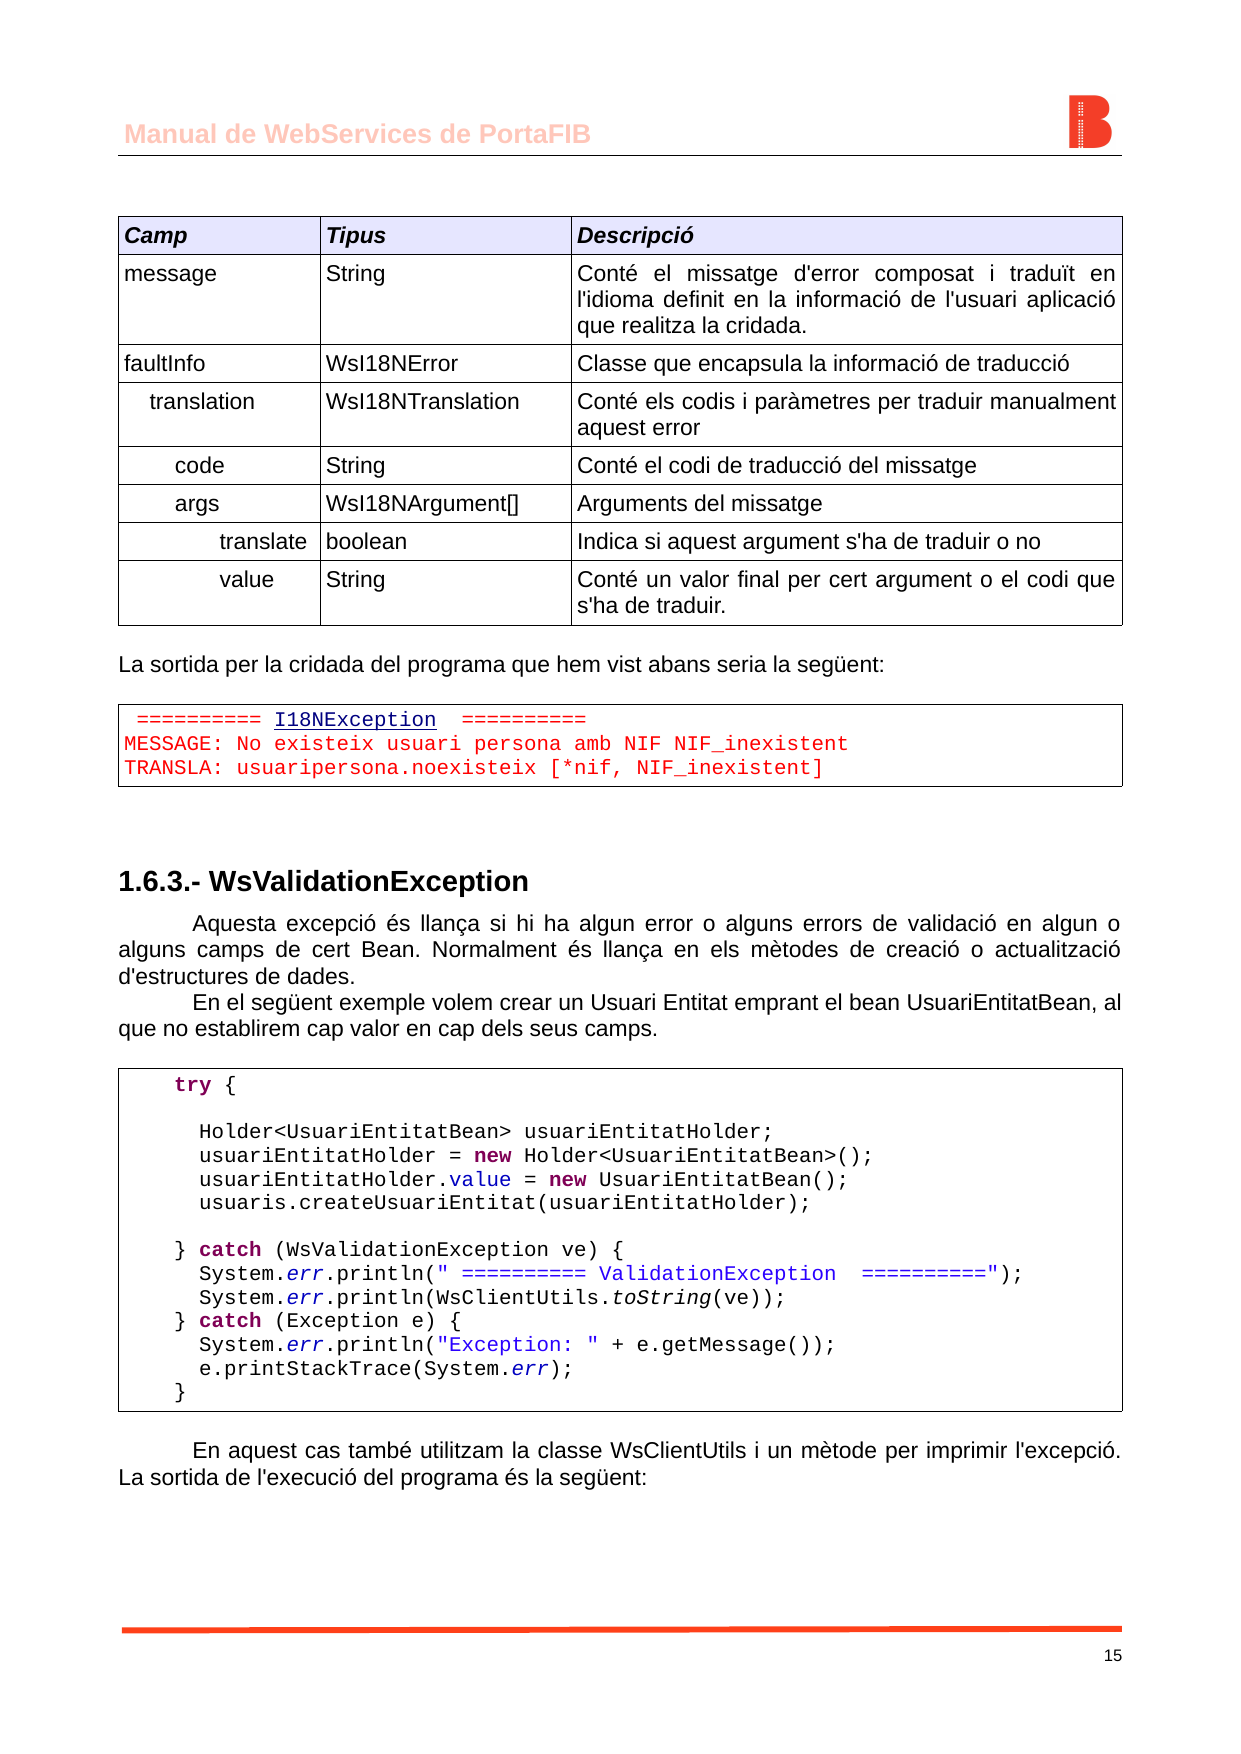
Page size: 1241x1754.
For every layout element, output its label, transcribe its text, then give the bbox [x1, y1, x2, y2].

table_cell Conté els codis i paràmetres per traduir manualment aquest error [572, 383, 1122, 446]
table_cell Conté el codi de traducció del missatge [572, 447, 1122, 484]
table_header Tipus [321, 217, 571, 254]
table_cell String [321, 561, 571, 624]
table_cell Classe que encapsula la informació de traducció [572, 345, 1122, 382]
table_cell boolean [321, 523, 571, 560]
table_cell WsI18NArgument[] [321, 485, 571, 522]
text Aquesta excepció és llança si hi ha algun error o alguns errors de validació en algun o alguns camps de cert Bean. Normalment és llança en els mètodes de creació o actualització d'estructures de dades. [118, 910, 1122, 989]
table_cell message [119, 255, 320, 344]
table_header try { Holder<UsuariEntitatBean> usuariEntitatHolder; usuariEntitatHolder = new Holder<UsuariEntitatBean>(); usuariEntitatHolder.value = new UsuariEntitatBean(); usuaris.createUsuariEntitat(usuariEntitatHolder); } catch (WsValidationException ve) { System.err.println(" ========== ValidationException =========="); System.err.println(WsClientUtils.toString(ve)); } catch (Exception e) { System.err.println("Exception: " + e.getMessage()); e.printStackTrace(System.err); } [119, 1069, 1122, 1411]
text En el següent exemple volem crear un Usuari Entitat emprant el bean UsuariEntitatBean, al que no establirem cap valor en cap dels seus camps. [118, 989, 1122, 1042]
table_header Camp [119, 217, 320, 254]
table_cell Arguments del missatge [572, 485, 1122, 522]
table_cell code [119, 447, 320, 484]
table_cell faultInfo [119, 345, 320, 382]
table_cell translation [119, 383, 320, 446]
table_header ========== I18NException ========== MESSAGE: No existeix usuari persona amb NIF NIF_inexistent TRANSLA: usuaripersona.noexisteix [*nif, NIF_inexistent] [119, 705, 1122, 786]
text La sortida per la cridada del programa que hem vist abans seria la següent: [118, 651, 1122, 677]
table_cell value [119, 561, 320, 624]
table_cell Indica si aquest argument s'ha de traduir o no [572, 523, 1122, 560]
table_cell String [321, 255, 571, 344]
table_cell Conté un valor final per cert argument o el codi que s'ha de traduir. [572, 561, 1122, 624]
table_cell args [119, 485, 320, 522]
table_cell WsI18NTranslation [321, 383, 571, 446]
table_header Descripció [572, 217, 1122, 254]
subtitle WsValidationException [118, 864, 1122, 897]
picture [1063, 94, 1117, 150]
table_cell Conté el missatge d'error composat i traduït en l'idioma definit en la informació de l'usuari aplicació que realitza la cridada. [572, 255, 1122, 344]
table_cell translate [119, 523, 320, 560]
table_cell String [321, 447, 571, 484]
text En aquest cas també utilitzam la classe WsClientUtils i un mètode per imprimir l'excepció. La sortida de l'execució del programa és la següent: [118, 1437, 1122, 1490]
table_cell WsI18NError [321, 345, 571, 382]
